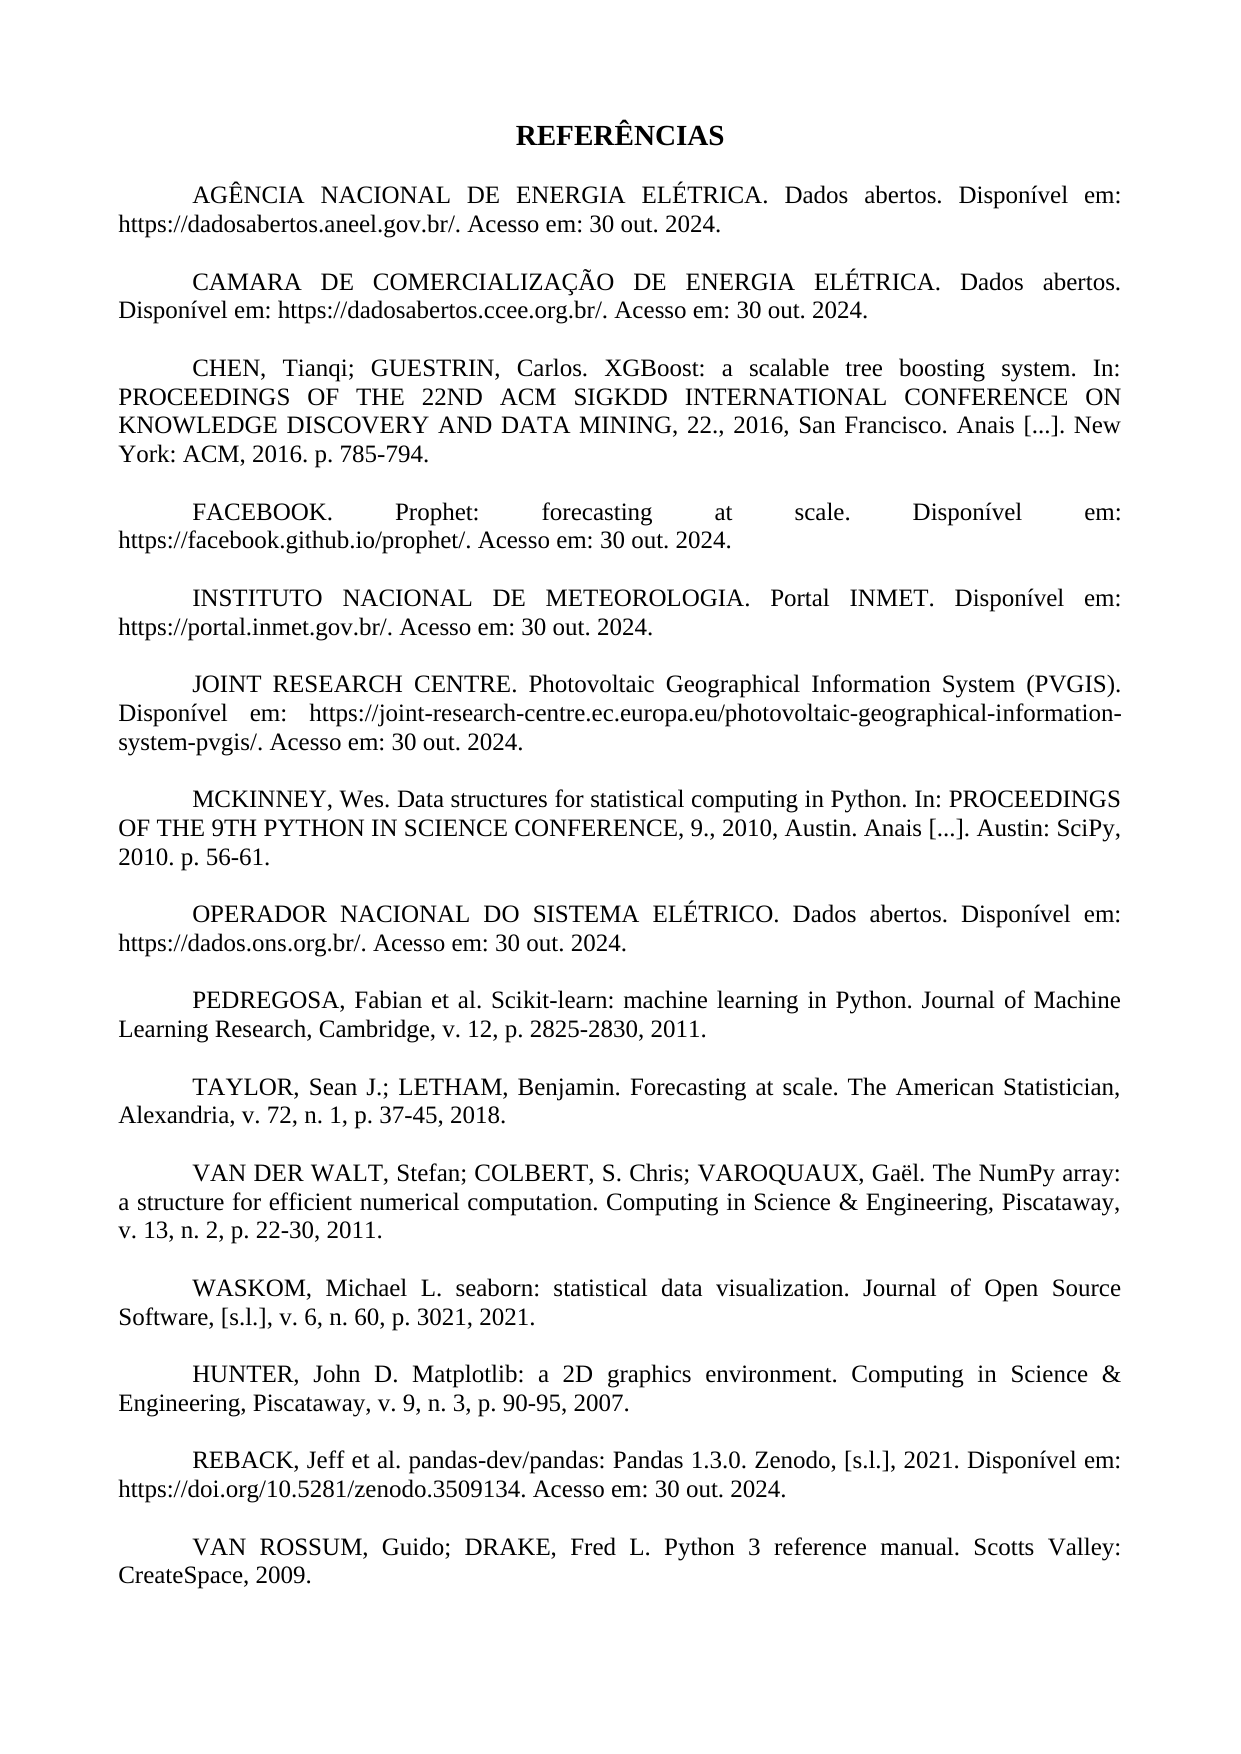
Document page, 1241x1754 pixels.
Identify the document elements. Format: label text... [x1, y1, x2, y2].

text MCKINNEY, Wes. Data structures for statistical computing in Python. In: PROCEEDINGS OF THE 9TH PYTHON IN SCIENCE CONFERENCE, 9., 2010, Austin. Anais [...]. Austin: SciPy, 2010. p. 56-61. [118, 784, 1122, 870]
text VAN ROSSUM, Guido; DRAKE, Fred L. Python 3 reference manual. Scotts Valley: CreateSpace, 2009. [118, 1532, 1122, 1589]
text REFERÊNCIAS [118, 118, 1122, 152]
text OPERADOR NACIONAL DO SISTEMA ELÉTRICO. Dados abertos. Disponível em: https://dados.ons.org.br/. Acesso em: 30 out. 2024. [118, 899, 1122, 957]
text VAN DER WALT, Stefan; COLBERT, S. Chris; VAROQUAUX, Gaël. The NumPy array: a structure for efficient numerical computation. Computing in Science & Engineering, Piscataway, v. 13, n. 2, p. 22-30, 2011. [118, 1158, 1122, 1244]
text TAYLOR, Sean J.; LETHAM, Benjamin. Forecasting at scale. The American Statistician, Alexandria, v. 72, n. 1, p. 37-45, 2018. [118, 1072, 1122, 1129]
text WASKOM, Michael L. seaborn: statistical data visualization. Journal of Open Source Software, [s.l.], v. 6, n. 60, p. 3021, 2021. [118, 1273, 1122, 1330]
text HUNTER, John D. Matplotlib: a 2D graphics environment. Computing in Science & Engineering, Piscataway, v. 9, n. 3, p. 90-95, 2007. [118, 1359, 1122, 1417]
text CAMARA DE COMERCIALIZAÇÃO DE ENERGIA ELÉTRICA. Dados abertos. Disponível em: https://dadosabertos.ccee.org.br/. Acesso em: 30 out. 2024. [118, 267, 1122, 324]
text AGÊNCIA NACIONAL DE ENERGIA ELÉTRICA. Dados abertos. Disponível em: https://dadosabertos.aneel.gov.br/. Acesso em: 30 out. 2024. [118, 180, 1122, 238]
text INSTITUTO NACIONAL DE METEOROLOGIA. Portal INMET. Disponível em: https://portal.inmet.gov.br/. Acesso em: 30 out. 2024. [118, 583, 1122, 640]
text CHEN, Tianqi; GUESTRIN, Carlos. XGBoost: a scalable tree boosting system. In: PROCEEDINGS OF THE 22ND ACM SIGKDD INTERNATIONAL CONFERENCE ON KNOWLEDGE DISCOVERY AND DATA MINING, 22., 2016, San Francisco. Anais [...]. New York: ACM, 2016. p. 785-794. [118, 353, 1122, 468]
text JOINT RESEARCH CENTRE. Photovoltaic Geographical Information System (PVGIS). Disponível em: https://joint-research-centre.ec.europa.eu/photovoltaic-geographical-information-system-pvgis/. Acesso em: 30 out. 2024. [118, 669, 1122, 755]
text FACEBOOK. Prophet: forecasting at scale. Disponível em: https://facebook.github.io/prophet/. Acesso em: 30 out. 2024. [118, 497, 1122, 554]
text PEDREGOSA, Fabian et al. Scikit-learn: machine learning in Python. Journal of Machine Learning Research, Cambridge, v. 12, p. 2825-2830, 2011. [118, 985, 1122, 1043]
text REBACK, Jeff et al. pandas-dev/pandas: Pandas 1.3.0. Zenodo, [s.l.], 2021. Disponível em: https://doi.org/10.5281/zenodo.3509134. Acesso em: 30 out. 2024. [118, 1445, 1122, 1503]
